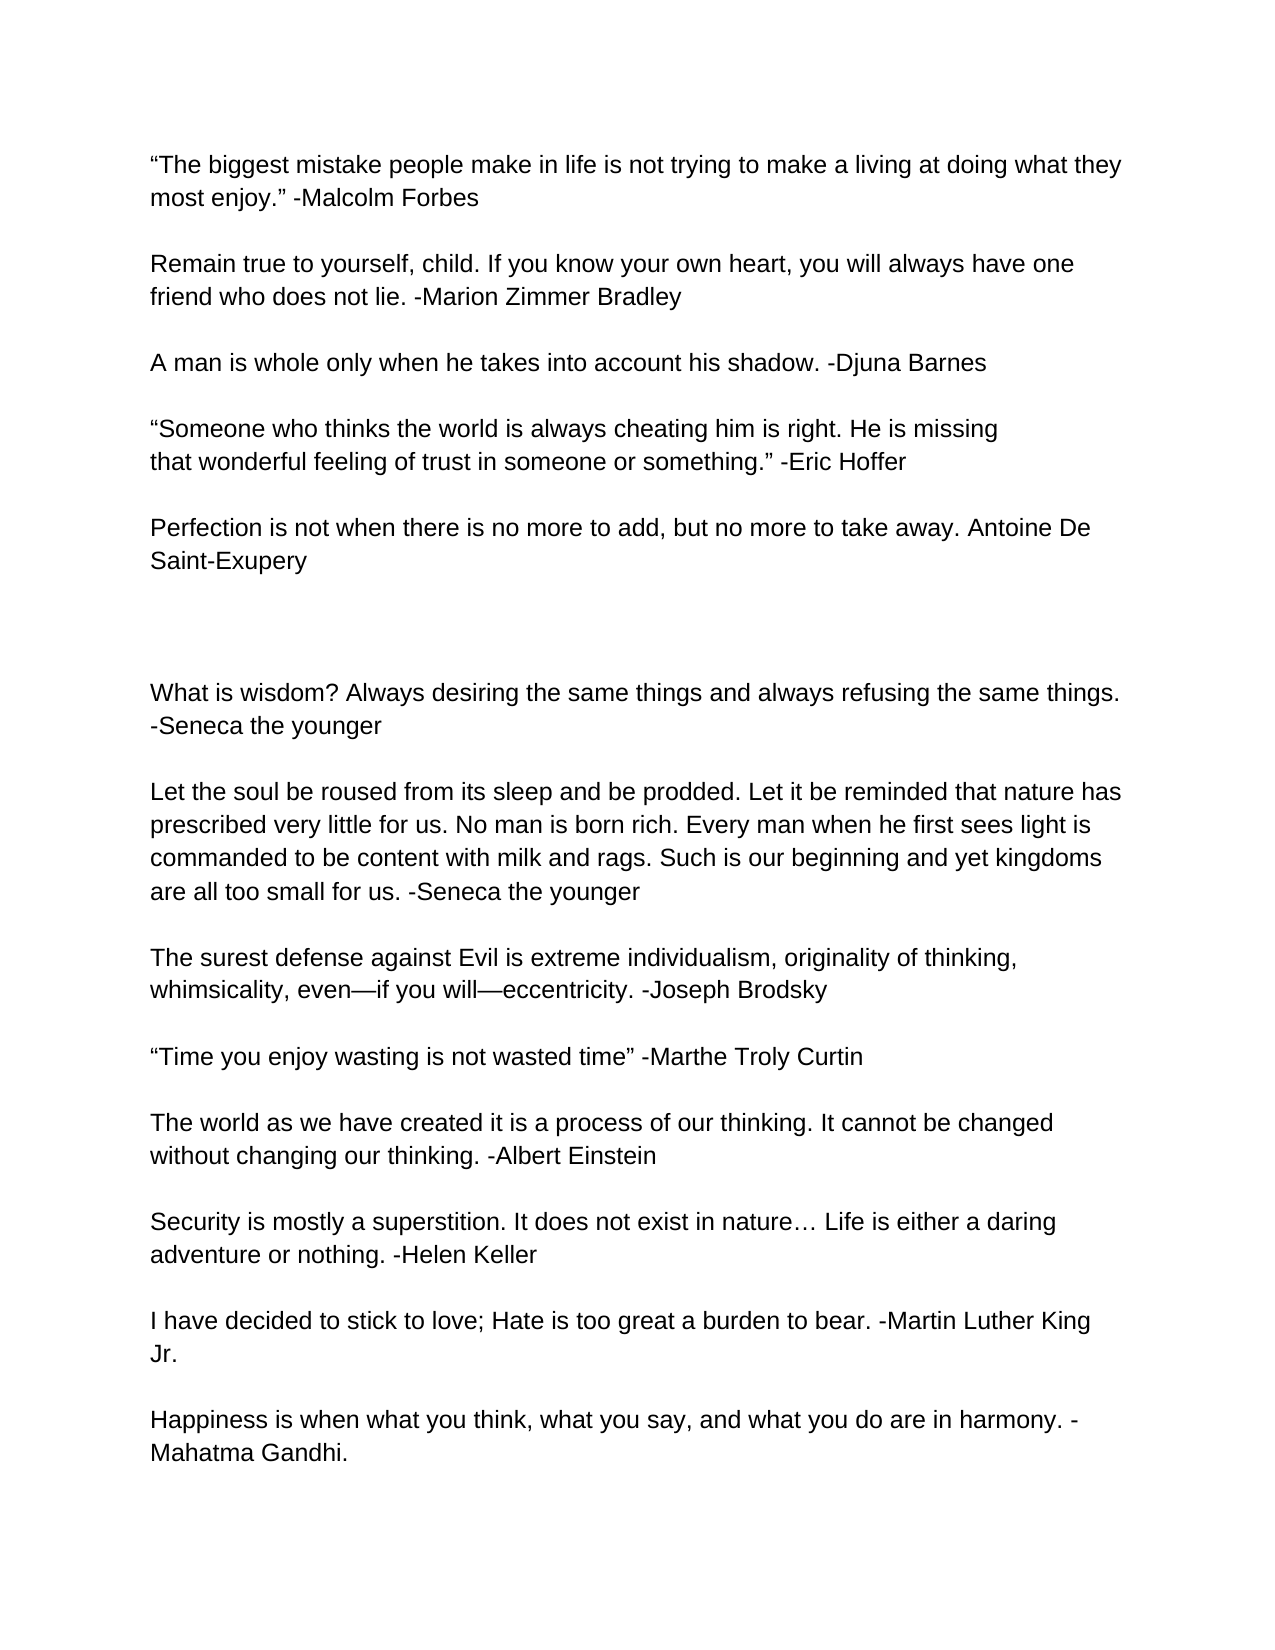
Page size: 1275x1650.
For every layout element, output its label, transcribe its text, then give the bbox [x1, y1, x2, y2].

text Let the soul be roused from its sleep and be prodded. Let it be reminded that nature has prescribed very little for us. No man is born rich. Every man when he first sees light is commanded to be content with milk and rags. Such is our beginning and yet kingdoms are all too small for us. -Seneca the younger [150, 777, 1125, 905]
text “Time you enjoy wasting is not wasted time” -Marthe Troly Curtin [864, 1042, 1125, 1070]
text I have decided to stick to love; Hate is too great a burden to bear. -Martin Luther King Jr. [150, 1306, 1125, 1367]
text The world as we have created it is a process of our thinking. It cannot be changed without changing our thinking. -Albert Einstein [150, 1108, 1125, 1169]
text The surest defense against Evil is extreme individualism, originality of thinking, whimsicality, even—if you will—eccentricity. -Joseph Brodsky [150, 942, 1125, 1004]
text “The biggest mistake people make in life is not trying to make a living at doing what they most enjoy.” -Malcolm Forbes [150, 150, 1125, 212]
text Remain true to yourself, child. If you know your own heart, you will always have one friend who does not lie. -Marion Zimmer Bradley [150, 249, 1125, 311]
text What is wisdom? Always desiring the same things and always refusing the same things. -Seneca the younger [150, 678, 1125, 740]
text that wonderful feeling of trust in someone or something.” -Eric Hoffer [907, 447, 1125, 476]
text Happiness is when what you think, what you say, and what you do are in harmony. -Mahatma Gandhi. [150, 1405, 1125, 1467]
text A man is whole only when he takes into account his shadow. -Djuna Barnes [988, 348, 1125, 377]
text Perfection is not when there is no more to add, but no more to take away. Antoine De Saint-Exupery [150, 513, 1125, 575]
text “Someone who thinks the world is always cheating him is right. He is missing [999, 414, 1125, 443]
text Security is mostly a superstition. It does not exist in nature… Life is either a daring adventure or nothing. -Helen Keller [150, 1207, 1125, 1268]
